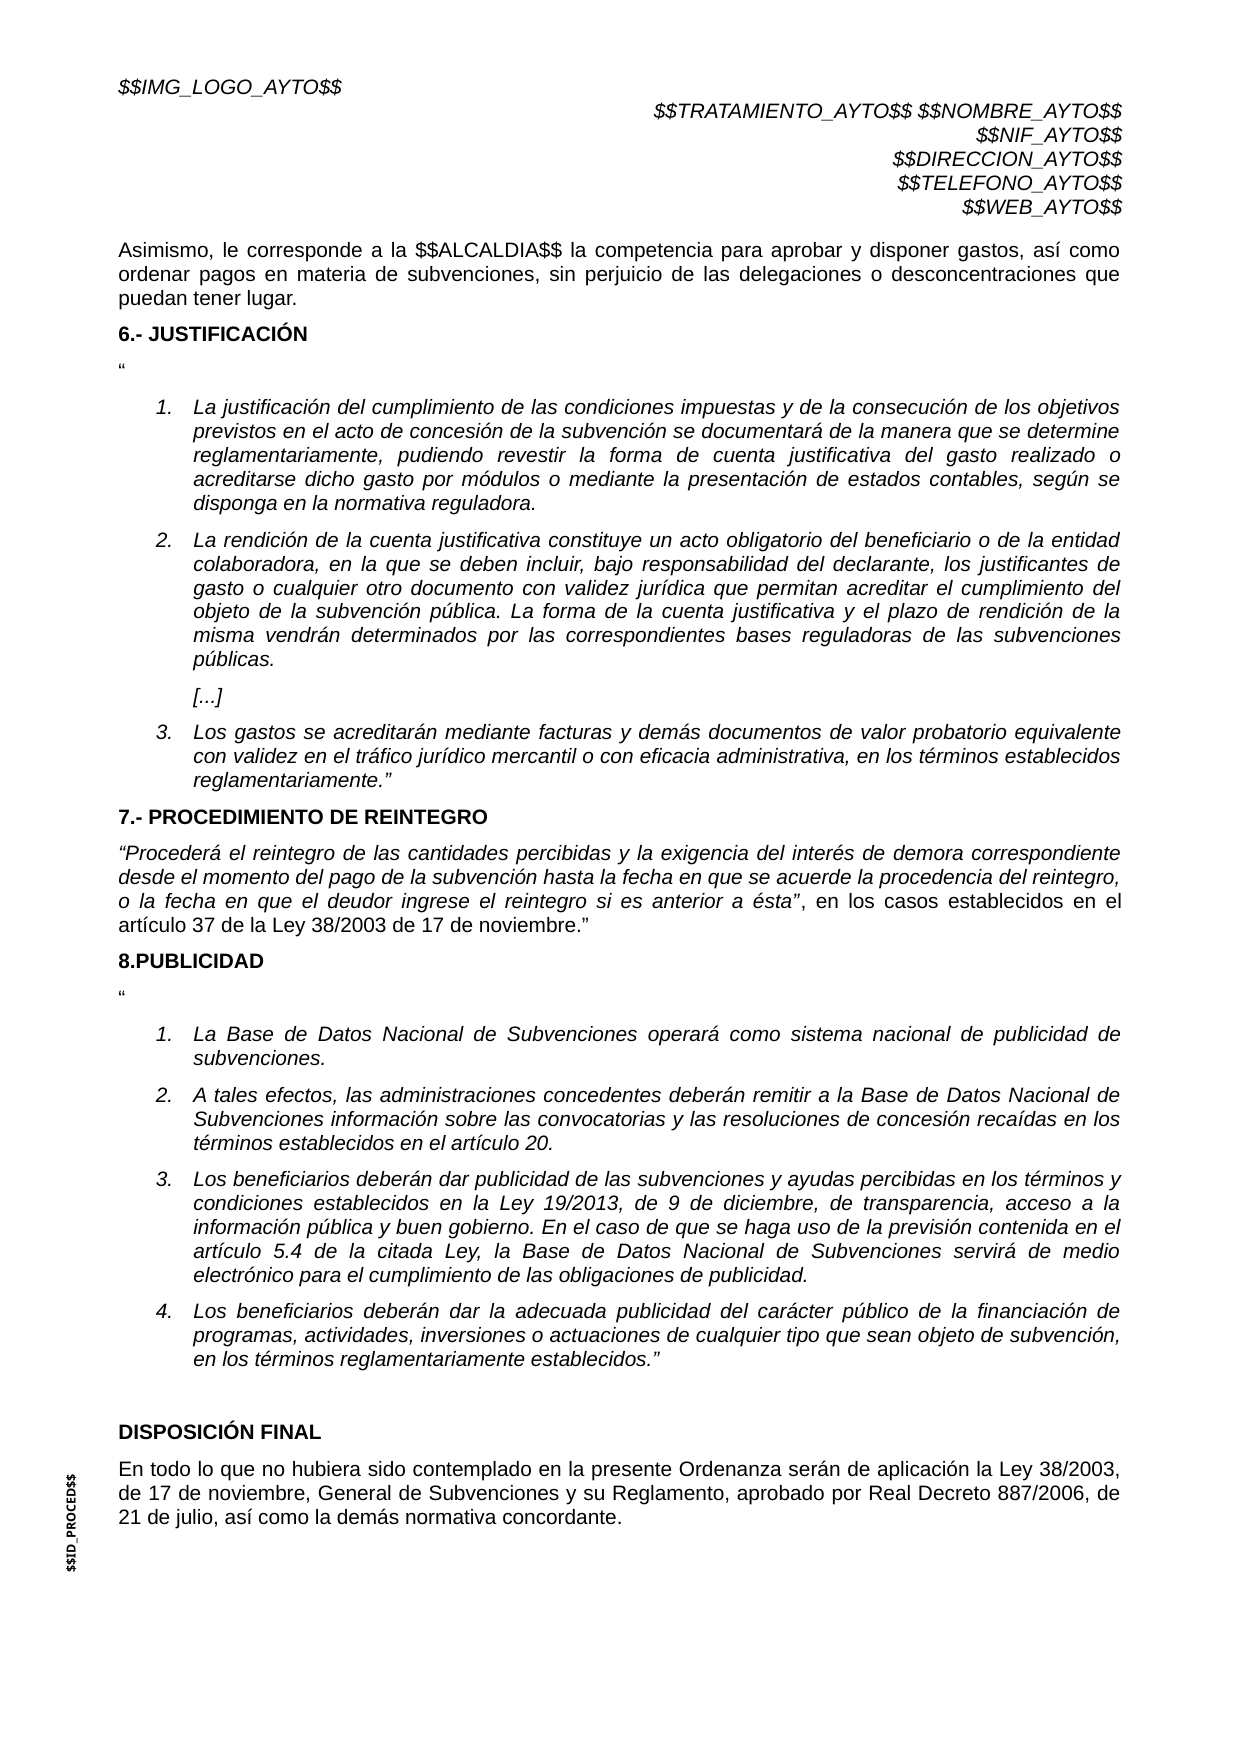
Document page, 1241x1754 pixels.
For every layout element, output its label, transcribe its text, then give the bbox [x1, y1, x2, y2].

list A tales efectos, las administraciones concedentes deberán remitir a la Base de Datos Nacional de Subvenciones información sobre las convocatorias y las resoluciones de concesión recaídas en los términos establecidos en el artículo 20. [156, 1083, 1122, 1154]
text “Procederá el reintegro de las cantidades percibidas y la exigencia del interés de demora correspondiente desde el momento del pago de la subvención hasta la fecha en que se acuerde la procedencia del reintegro, o la fecha en que el deudor ingrese el reintegro si es anterior a ésta”, en los casos establecidos en el artículo 37 de la Ley 38/2003 de 17 de noviembre.” [118, 841, 1122, 937]
text “ [118, 359, 1122, 383]
text “ [118, 986, 1122, 1010]
list Los beneficiarios deberán dar la adecuada publicidad del carácter público de la financiación de programas, actividades, inversiones o actuaciones de cualquier tipo que sean objeto de subvención, en los términos reglamentariamente establecidos.” [156, 1299, 1122, 1371]
text 6.- JUSTIFICACIÓN [118, 322, 1122, 346]
list La rendición de la cuenta justificativa constituye un acto obligatorio del beneficiario o de la entidad colaboradora, en la que se deben incluir, bajo responsabilidad del declarante, los justificantes de gasto o cualquier otro documento con validez jurídica que permitan acreditar el cumplimiento del objeto de la subvención pública. La forma de la cuenta justificativa y el plazo de rendición de la misma vendrán determinados por las correspondientes bases reguladoras de las subvenciones públicas. [156, 527, 1122, 671]
list La Base de Datos Nacional de Subvenciones operará como sistema nacional de publicidad de subvenciones. [156, 1022, 1122, 1070]
list Los beneficiarios deberán dar publicidad de las subvenciones y ayudas percibidas en los términos y condiciones establecidos en la Ley 19/2013, de 9 de diciembre, de transparencia, acceso a la información pública y buen gobierno. En el caso de que se haga uso de la previsión contenida en el artículo 5.4 de la citada Ley, la Base de Datos Nacional de Subvenciones servirá de medio electrónico para el cumplimiento de las obligaciones de publicidad. [156, 1167, 1122, 1287]
text Asimismo, le corresponde a la $$ALCALDIA$$ la competencia para aprobar y disponer gastos, así como ordenar pagos en materia de subvenciones, sin perjuicio de las delegaciones o desconcentraciones que puedan tener lugar. [118, 238, 1122, 310]
list [...] [156, 684, 1122, 708]
list Los gastos se acreditarán mediante facturas y demás documentos de valor probatorio equivalente con validez en el tráfico jurídico mercantil o con eficacia administrativa, en los términos establecidos reglamentariamente.” [156, 720, 1122, 792]
text 7.- PROCEDIMIENTO DE REINTEGRO [118, 804, 1122, 828]
list La justificación del cumplimiento de las condiciones impuestas y de la consecución de los objetivos previstos en el acto de concesión de la subvención se documentará de la manera que se determine reglamentariamente, pudiendo revestir la forma de cuenta justificativa del gasto realizado o acreditarse dicho gasto por módulos o mediante la presentación de estados contables, según se disponga en la normativa reguladora. [156, 395, 1122, 515]
text DISPOSICIÓN FINAL [118, 1420, 1122, 1444]
text 8.PUBLICIDAD [118, 949, 1122, 973]
text En todo lo que no hubiera sido contemplado en la presente Ordenanza serán de aplicación la Ley 38/2003, de 17 de noviembre, General de Subvenciones y su Reglamento, aprobado por Real Decreto 887/2006, de 21 de julio, así como la demás normativa concordante. [118, 1457, 1122, 1528]
